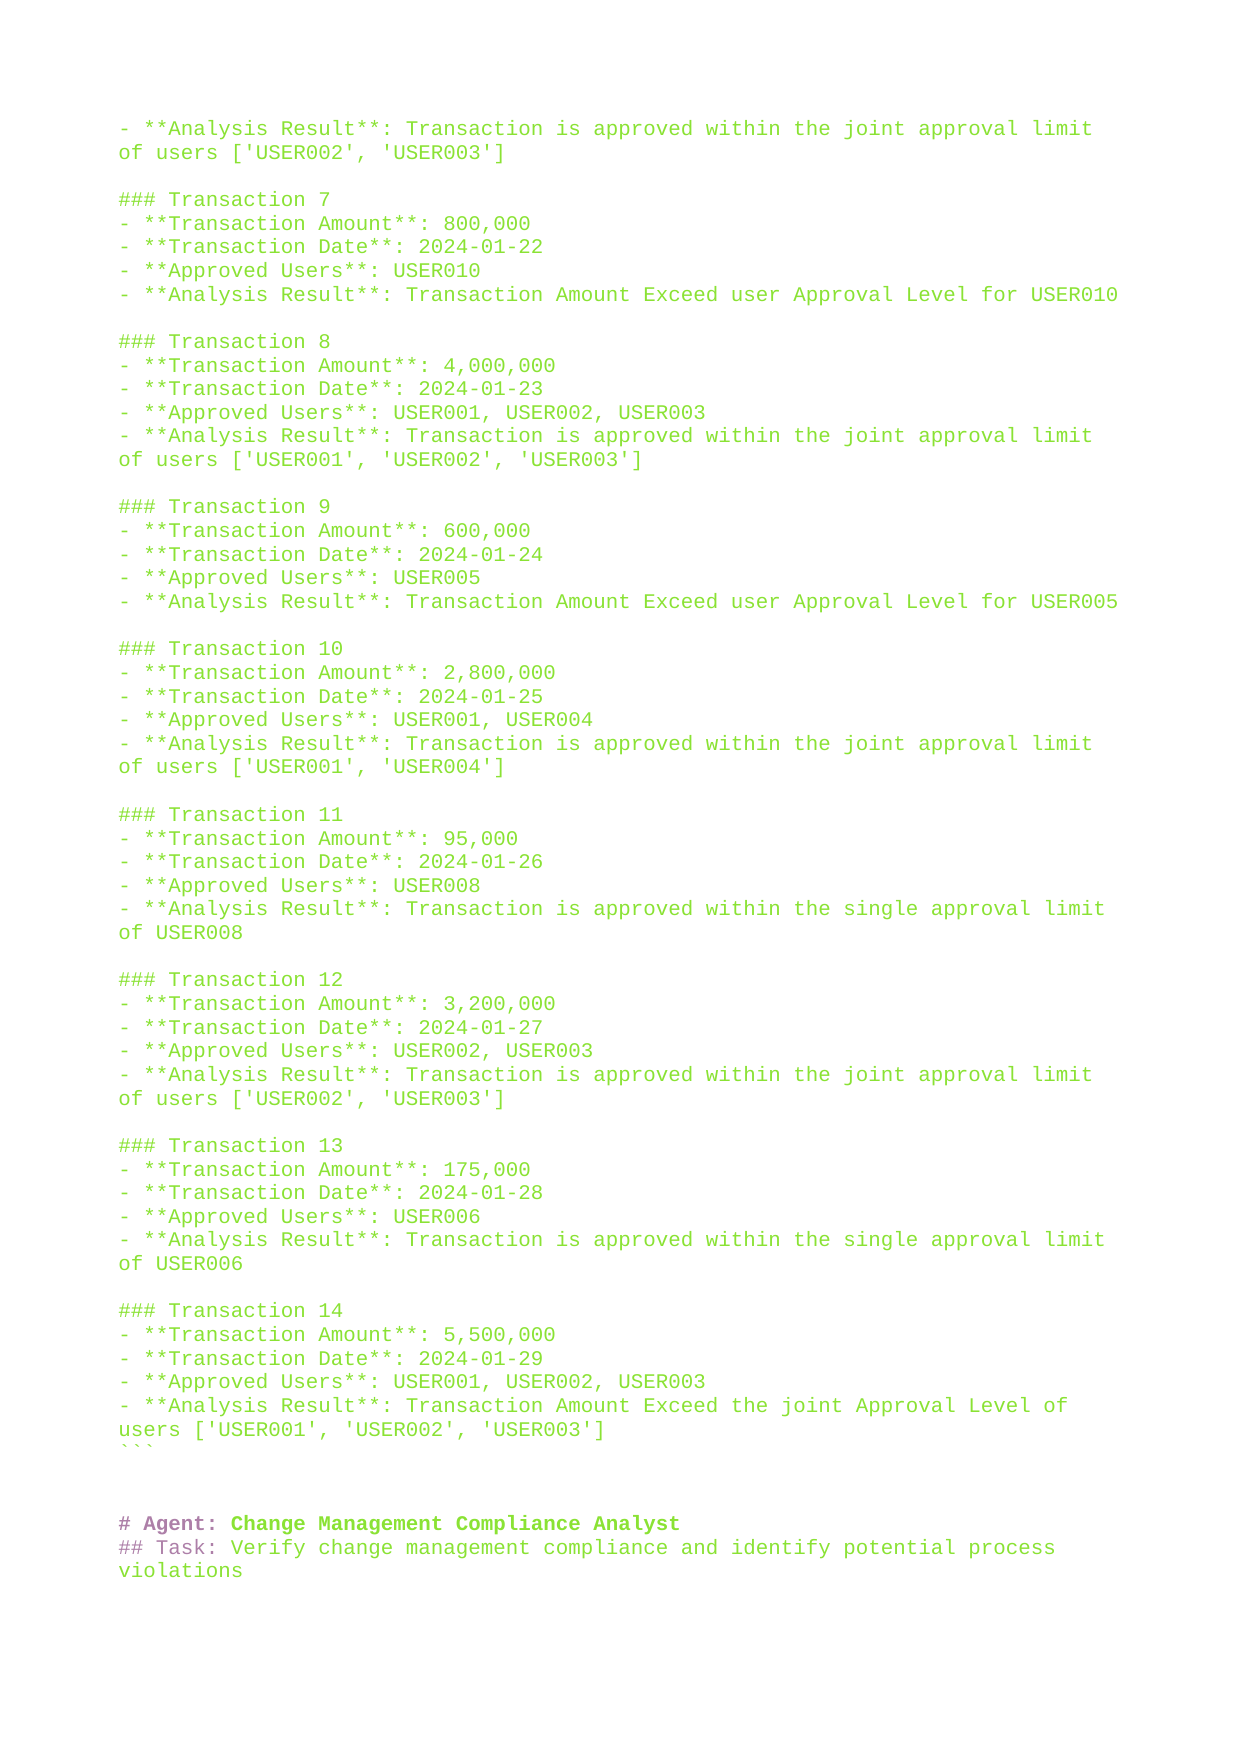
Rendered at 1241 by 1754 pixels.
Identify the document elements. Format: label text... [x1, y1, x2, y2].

text ### Transaction 9 [118, 496, 1122, 520]
text - **Approved Users**: USER008 [118, 875, 1122, 898]
text - **Analysis Result**: Transaction is approved within the joint approval limit of users ['USER001', 'USER004'] [118, 733, 1122, 780]
text - **Analysis Result**: Transaction Amount Exceed user Approval Level for USER005 [118, 591, 1122, 615]
text ### Transaction 8 [118, 331, 1122, 354]
text ``` [118, 1442, 1122, 1466]
text - **Analysis Result**: Transaction is approved within the joint approval limit of users ['USER002', 'USER003'] [118, 1064, 1122, 1111]
text ### Transaction 10 [118, 638, 1122, 662]
text - **Transaction Amount**: 800,000 [118, 213, 1122, 236]
text - **Approved Users**: USER001, USER002, USER003 [118, 402, 1122, 426]
text - **Transaction Date**: 2024-01-23 [118, 378, 1122, 402]
text - **Analysis Result**: Transaction is approved within the single approval limit of USER008 [118, 898, 1122, 946]
text - **Approved Users**: USER001, USER004 [118, 709, 1122, 733]
text - **Transaction Date**: 2024-01-27 [118, 1017, 1122, 1040]
text - **Approved Users**: USER006 [118, 1206, 1122, 1229]
text ### Transaction 13 [118, 1135, 1122, 1158]
text ### Transaction 7 [118, 189, 1122, 213]
text - **Transaction Date**: 2024-01-26 [118, 851, 1122, 875]
text - **Transaction Date**: 2024-01-22 [118, 236, 1122, 260]
text - **Transaction Date**: 2024-01-29 [118, 1348, 1122, 1371]
text ### Transaction 12 [118, 969, 1122, 993]
text - **Analysis Result**: Transaction is approved within the joint approval limit of users ['USER002', 'USER003'] [118, 118, 1122, 165]
text - **Transaction Amount**: 3,200,000 [118, 993, 1122, 1017]
text - **Transaction Date**: 2024-01-28 [118, 1182, 1122, 1206]
text ### Transaction 14 [118, 1300, 1122, 1324]
text - **Transaction Amount**: 600,000 [118, 520, 1122, 544]
text - **Transaction Date**: 2024-01-24 [118, 544, 1122, 567]
text - **Analysis Result**: Transaction Amount Exceed the joint Approval Level of users ['USER001', 'USER002', 'USER003'] [118, 1395, 1122, 1442]
text ### Transaction 11 [118, 804, 1122, 827]
text - **Transaction Amount**: 5,500,000 [118, 1324, 1122, 1348]
text - **Analysis Result**: Transaction Amount Exceed user Approval Level for USER010 [118, 284, 1122, 307]
text - **Transaction Amount**: 4,000,000 [118, 354, 1122, 378]
text - **Transaction Amount**: 175,000 [118, 1158, 1122, 1182]
text - **Analysis Result**: Transaction is approved within the joint approval limit of users ['USER001', 'USER002', 'USER003'] [118, 426, 1122, 473]
text - **Approved Users**: USER001, USER002, USER003 [118, 1371, 1122, 1395]
text - **Analysis Result**: Transaction is approved within the single approval limit of USER006 [118, 1229, 1122, 1277]
text - **Transaction Date**: 2024-01-25 [118, 686, 1122, 709]
text ## Task: Verify change management compliance and identify potential process violations [118, 1537, 1122, 1584]
text - **Transaction Amount**: 2,800,000 [118, 662, 1122, 686]
text - **Approved Users**: USER002, USER003 [118, 1040, 1122, 1064]
text # Agent: Change Management Compliance Analyst [118, 1513, 1122, 1537]
text - **Transaction Amount**: 95,000 [118, 827, 1122, 851]
text - **Approved Users**: USER005 [118, 567, 1122, 591]
text - **Approved Users**: USER010 [118, 260, 1122, 284]
